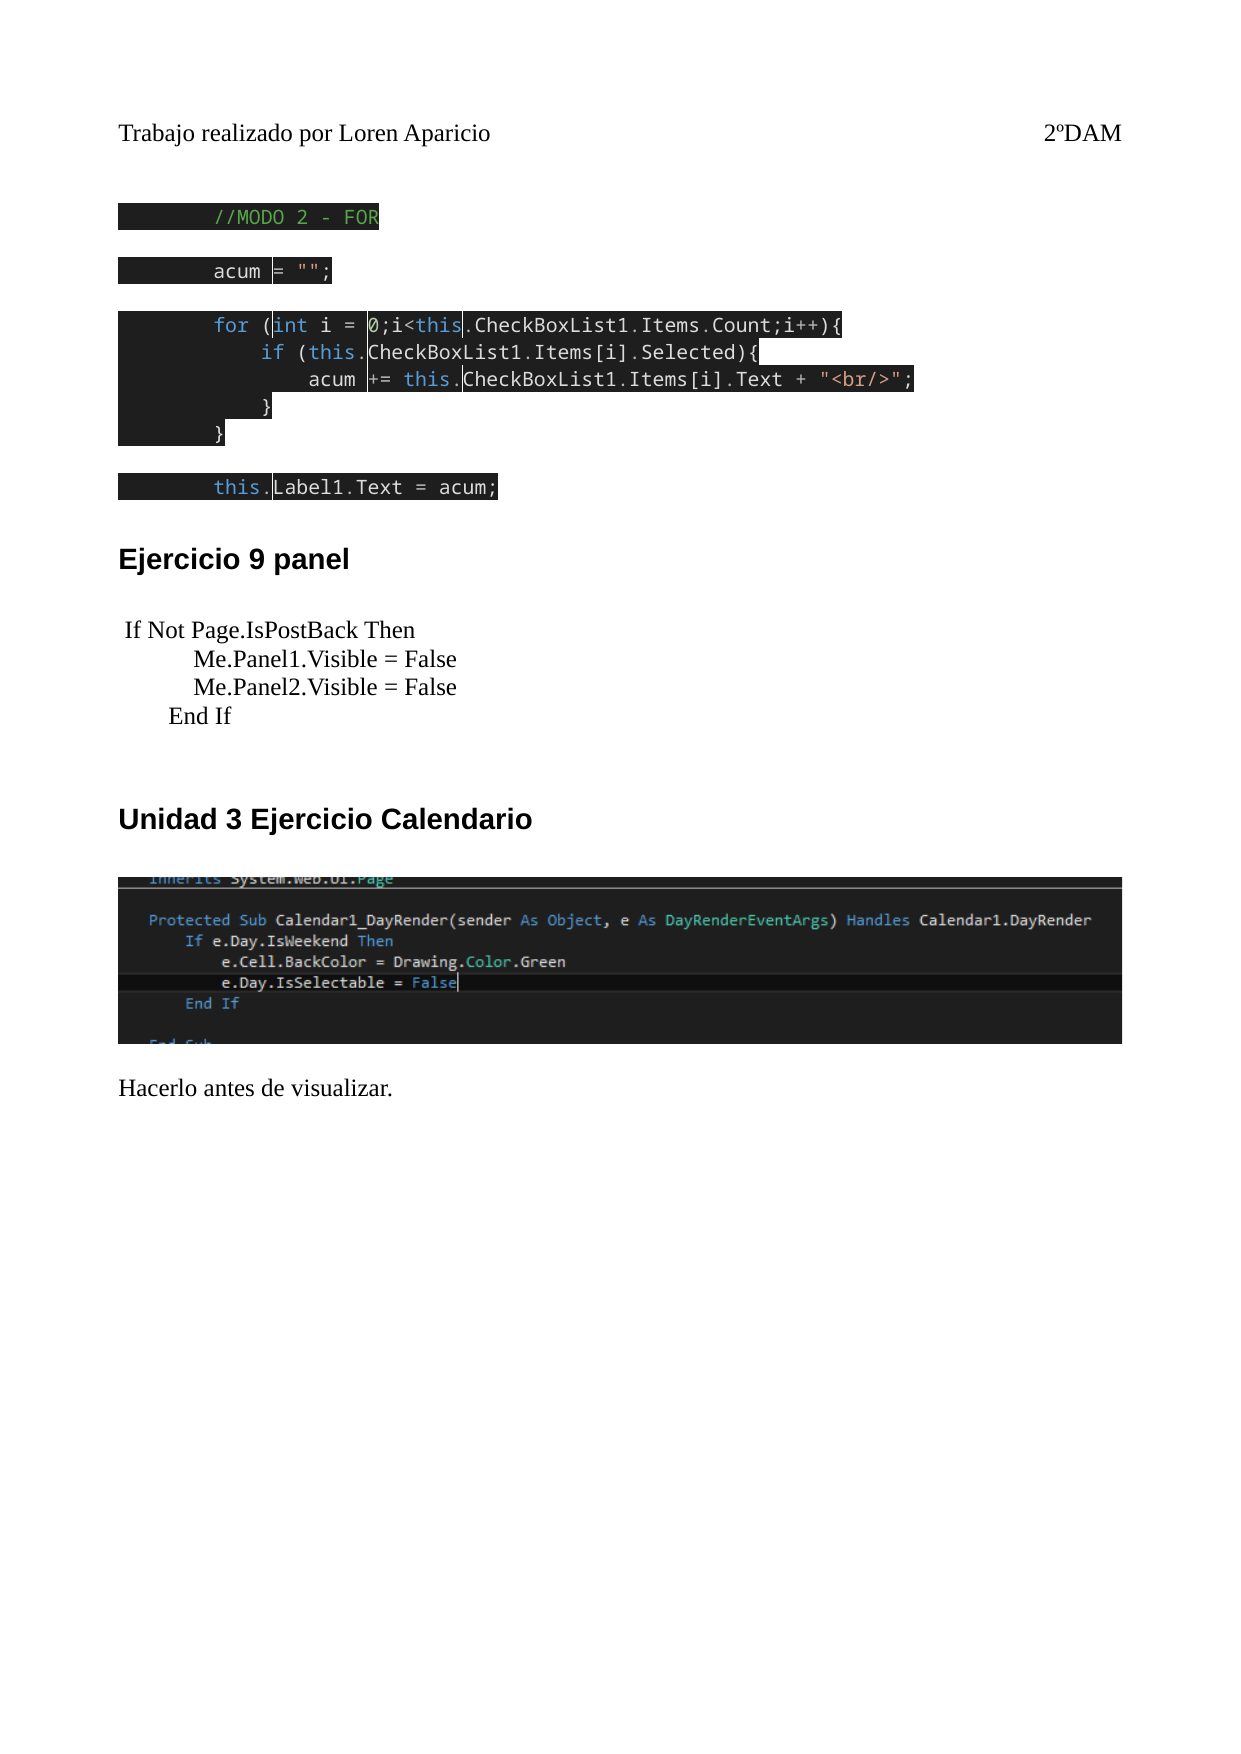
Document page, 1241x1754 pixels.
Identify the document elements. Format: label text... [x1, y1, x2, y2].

text End If [118, 701, 1122, 730]
text } [118, 419, 1122, 446]
text } [118, 392, 1122, 419]
subtitle Ejercicio 9 panel [118, 542, 1122, 575]
text acum = ""; [118, 257, 1122, 284]
text acum += this.CheckBoxList1.Items[i].Text + "<br/>"; [118, 365, 1122, 392]
text //MODO 2 - FOR [118, 203, 1122, 230]
text for (int i = 0;i<this.CheckBoxList1.Items.Count;i++){ [118, 311, 1122, 338]
text Hacerlo antes de visualizar. [118, 1073, 1122, 1101]
text Me.Panel2.Visible = False [118, 672, 1122, 701]
text If Not Page.IsPostBack Then [118, 615, 1122, 644]
picture [118, 877, 1123, 1044]
text Me.Panel1.Visible = False [118, 644, 1122, 672]
text this.Label1.Text = acum; [118, 473, 1122, 500]
subtitle Unidad 3 Ejercicio Calendario [118, 802, 1122, 836]
text if (this.CheckBoxList1.Items[i].Selected){ [118, 338, 1122, 365]
